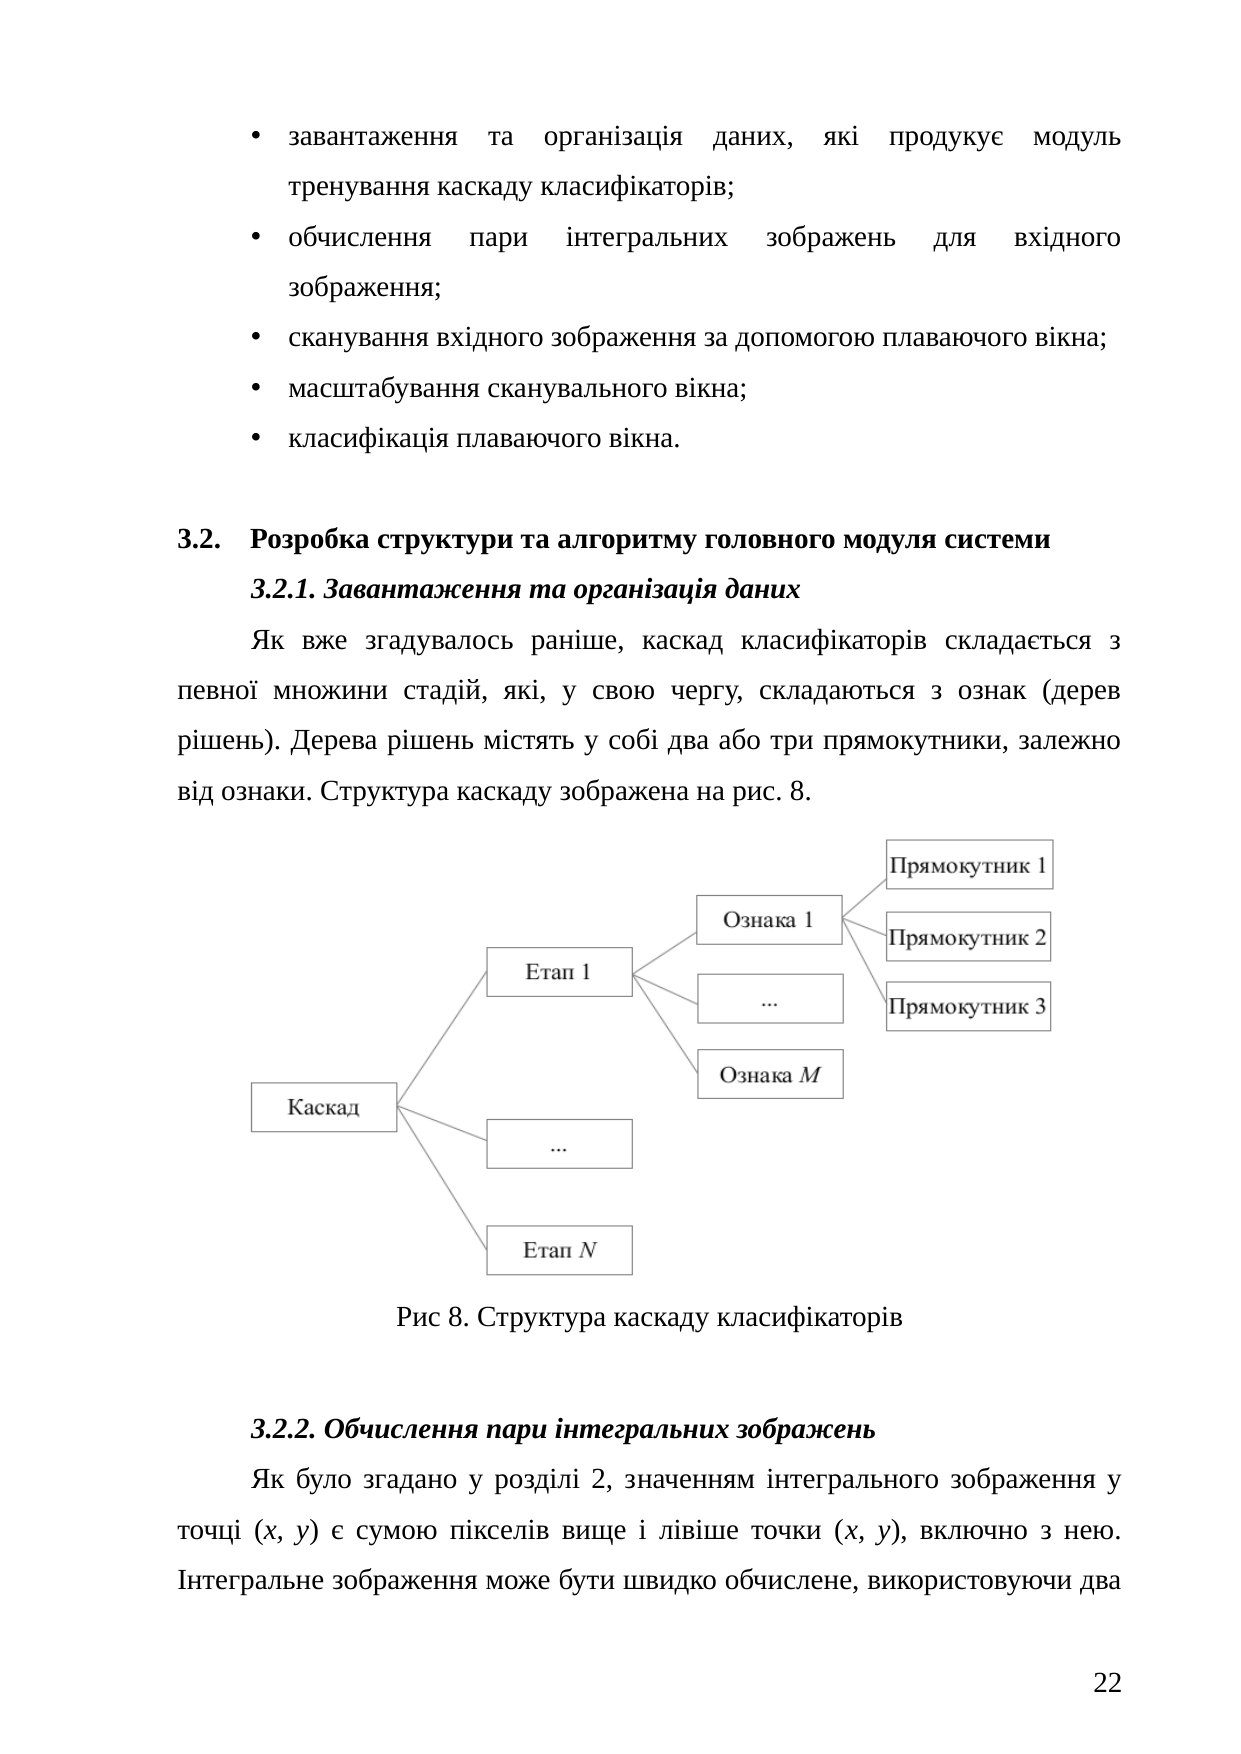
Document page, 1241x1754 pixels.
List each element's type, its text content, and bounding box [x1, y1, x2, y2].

subtitle 3.2. Розробка структури та алгоритму головного модуля системи [177, 521, 1122, 555]
text 3.2.1. Завантаження та організація даних [177, 571, 1122, 605]
list обчислення пари інтегральних зображень для вхідного зображення; [251, 219, 1122, 303]
text Як було згадано у розділі 2, значенням інтегрального зображення у точці (х, у) є сумою пікселів вище і лівіше точки (х, у), включно з нею. Інтегральне зображення може бути швидко обчислене, використовуючи два [177, 1462, 1122, 1596]
text Як вже згадувалось раніше, каскад класифікаторів складається з певної множини стадій, які, у свою чергу, складаються з ознак (дерев рішень). Дерева рішень містять у собі два або три прямокутники, залежно від ознаки. Структура каскаду зображена на рис. 8. [177, 622, 1122, 806]
list масштабування сканувального вікна; [251, 370, 1122, 404]
picture [244, 835, 1055, 1282]
text 3.2.2. Обчислення пари інтегральних зображень [177, 1411, 1122, 1445]
list завантаження та організація даних, які продукує модуль тренування каскаду класифікаторів; [251, 118, 1122, 202]
text Рис 8. Структура каскаду класифікаторів [177, 1299, 1122, 1332]
list сканування вхідного зображення за допомогою плаваючого вікна; [251, 319, 1122, 353]
list класифікація плаваючого вікна. [251, 420, 1122, 454]
